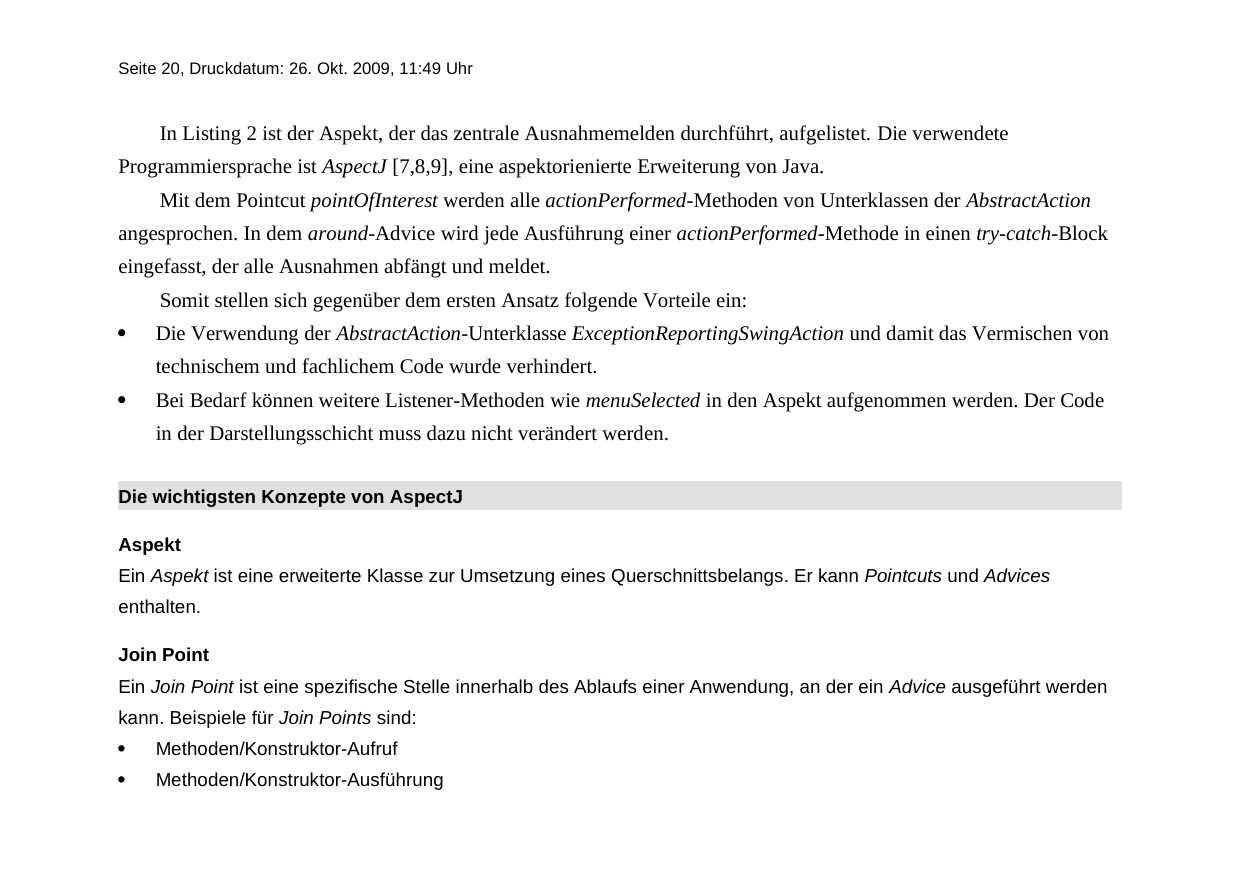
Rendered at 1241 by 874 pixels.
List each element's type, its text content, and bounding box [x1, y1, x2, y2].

text Ein Join Point ist eine spezifische Stelle innerhalb des Ablaufs einer Anwendung, an der ein Advice ausgeführt werden kann. Beispiele für Join Points sind: [118, 668, 1122, 731]
list Methoden/Konstruktor-Aufruf [118, 731, 1122, 762]
text In Listing 2 ist der Aspekt, der das zentrale Ausnahmemelden durchführt, aufgelistet. Die verwendete Programmiersprache ist AspectJ [7,8,9], eine aspektorienierte Erweiterung von Java. [118, 114, 1122, 181]
list Die Verwendung der AbstractAction-Unterklasse ExceptionReportingSwingAction und damit das Vermischen von technischem und fachlichem Code wurde verhindert. [118, 314, 1122, 381]
list Methoden/Konstruktor-Ausführung [118, 762, 1122, 793]
text Die wichtigsten Konzepte von AspectJ [118, 481, 1122, 510]
text Mit dem Pointcut pointOfInterest werden alle actionPerformed-Methoden von Unterklassen der AbstractAction angesprochen. In dem around-Advice wird jede Ausführung einer actionPerformed-Methode in einen try-catch-Block eingefasst, der alle Ausnahmen abfängt und meldet. [118, 181, 1122, 281]
text Join Point [118, 637, 1122, 668]
text Somit stellen sich gegenüber dem ersten Ansatz folgende Vorteile ein: [118, 281, 1122, 314]
list Bei Bedarf können weitere Listener-Methoden wie menuSelected in den Aspekt aufgenommen werden. Der Code in der Darstellungsschicht muss dazu nicht verändert werden. [118, 381, 1122, 447]
text Aspekt [118, 526, 1122, 558]
text Ein Aspekt ist eine erweiterte Klasse zur Umsetzung eines Querschnittsbelangs. Er kann Pointcuts und Advices enthalten. [118, 558, 1122, 620]
